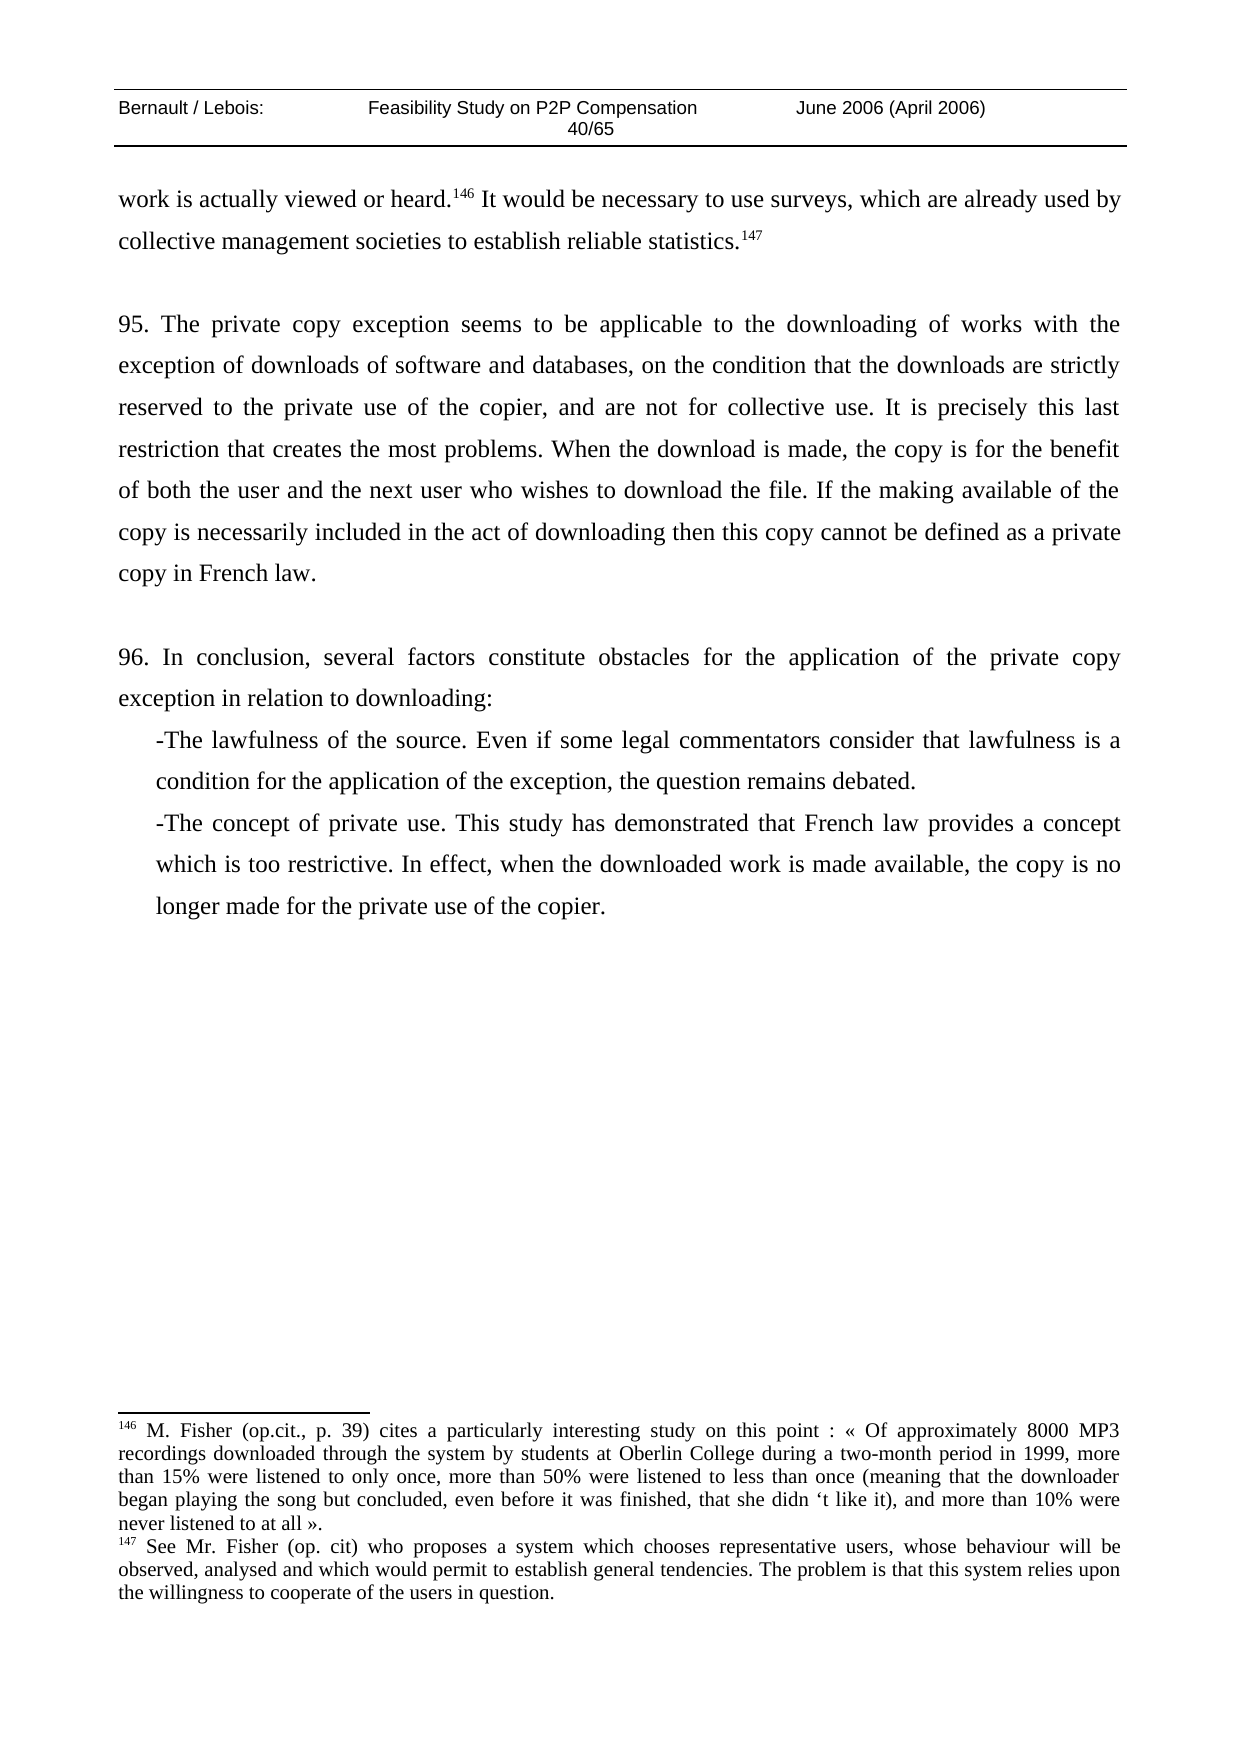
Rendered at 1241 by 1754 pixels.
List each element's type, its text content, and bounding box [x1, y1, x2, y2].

text 95. The private copy exception seems to be applicable to the downloading of works with the exception of downloads of software and databases, on the condition that the downloads are strictly reserved to the private use of the copier, and are not for collective use. It is precisely this last restriction that creates the most problems. When the download is made, the copy is for the benefit of both the user and the next user who wishes to download the file. If the making available of the copy is necessarily included in the act of downloading then this copy cannot be defined as a private copy in French law. [118, 310, 1122, 587]
text See Mr. Fisher (op. cit) who proposes a system which chooses representative users, whose behaviour will be observed, analysed and which would permit to establish general tendencies. The problem is that this system relies upon the willingness to cooperate of the users in question. [118, 1534, 1122, 1604]
text 96. In conclusion, several factors constitute obstacles for the application of the private copy exception in relation to downloading: [118, 643, 1122, 712]
list The concept of private use. This study has demonstrated that French law provides a concept which is too restrictive. In effect, when the downloaded work is made available, the copy is no longer made for the private use of the copier. [156, 809, 1122, 920]
text work is actually viewed or heard. It would be necessary to use surveys, which are already used by collective management societies to establish reliable statistics. [118, 185, 1122, 255]
list The lawfulness of the source. Even if some legal commentators consider that lawfulness is a condition for the application of the exception, the question remains debated. [156, 726, 1122, 795]
text M. Fisher (op.cit., p. 39) cites a particularly interesting study on this point : « Of approximately 8000 MP3 recordings downloaded through the system by students at Oberlin College during a two-month period in 1999, more than 15% were listened to only once, more than 50% were listened to less than once (meaning that the downloader began playing the song but concluded, even before it was finished, that she didn ‘t like it), and more than 10% were never listened to at all ». [118, 1419, 1122, 1534]
